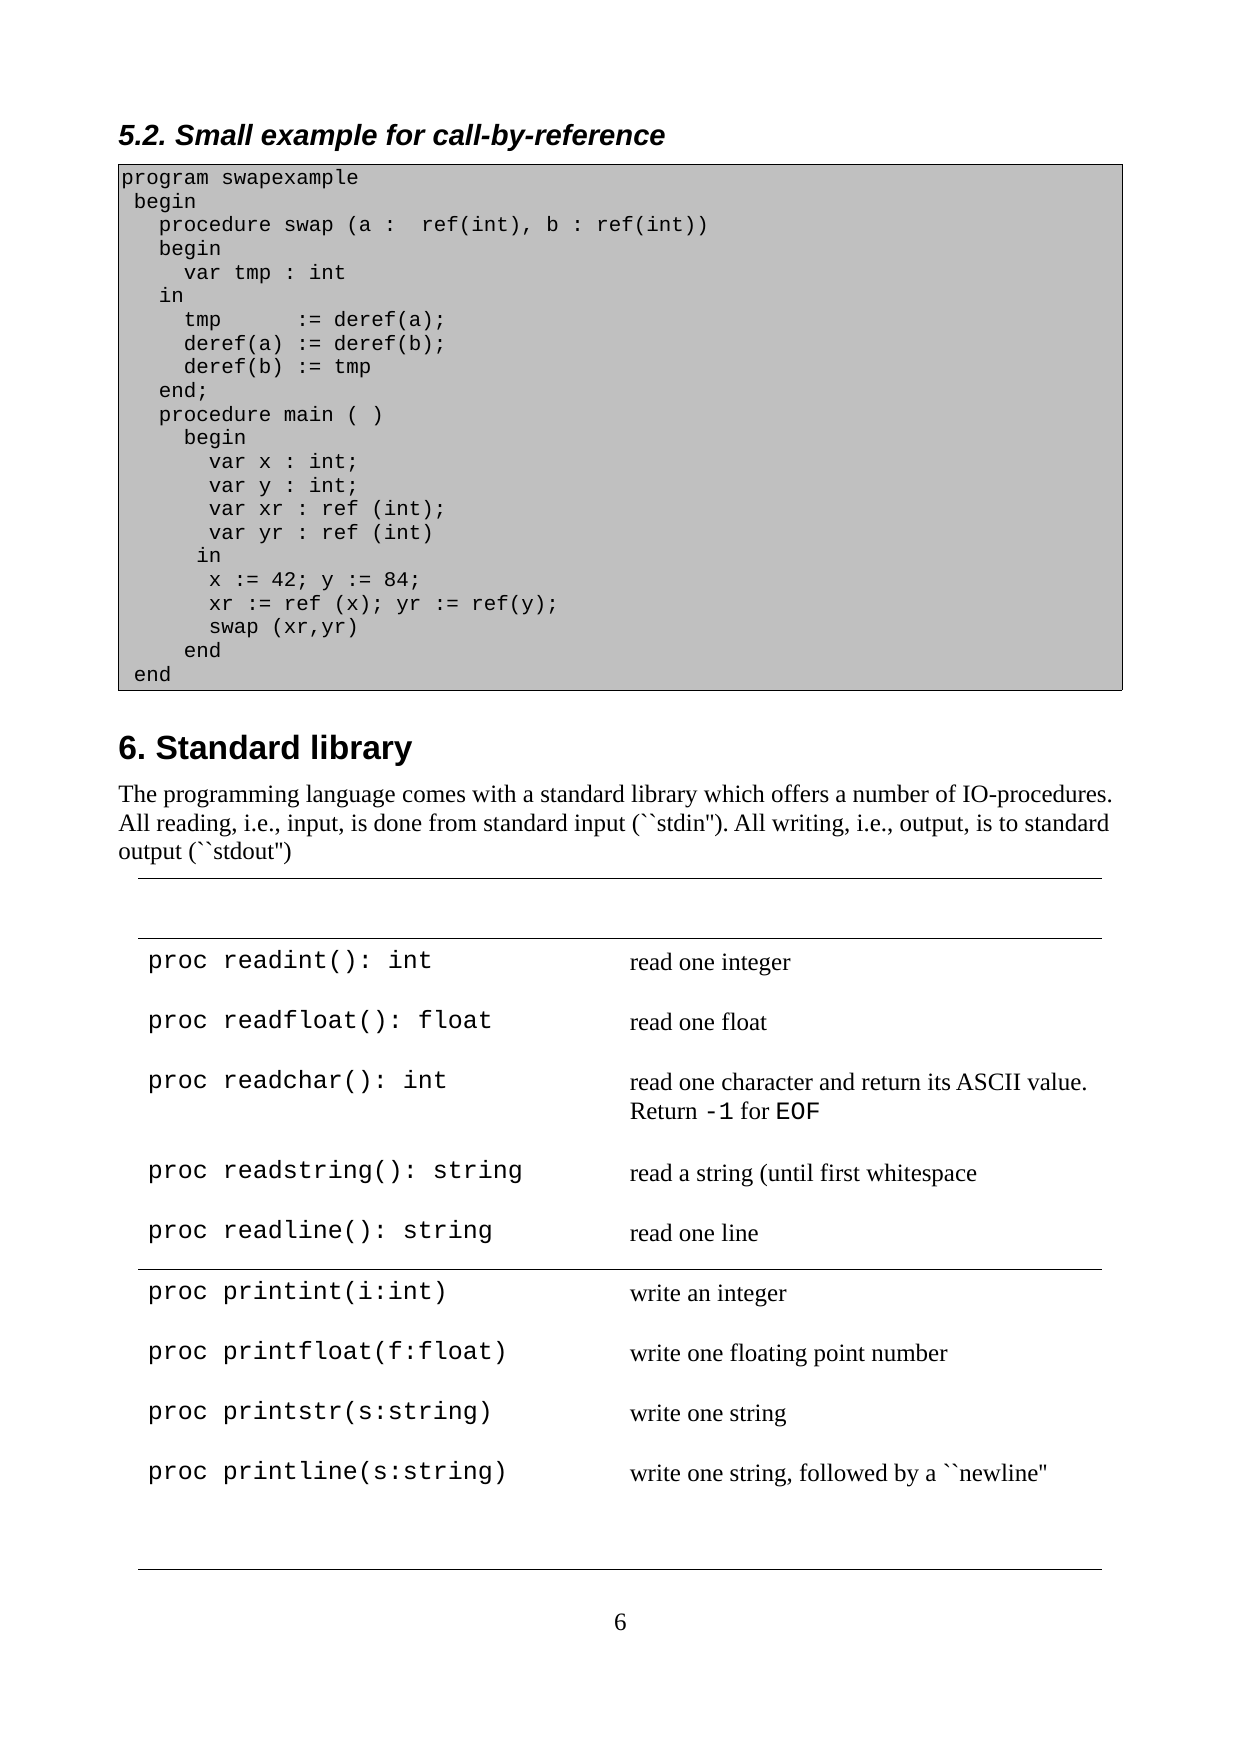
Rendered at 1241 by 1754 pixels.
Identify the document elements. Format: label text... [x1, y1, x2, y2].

table_header [138, 879, 620, 938]
table_cell read one integer [620, 939, 1102, 998]
table_cell read one float [620, 998, 1102, 1058]
text in [119, 542, 1122, 566]
table_cell write one floating point number [620, 1329, 1102, 1389]
text swap (xr,yr) [119, 613, 1122, 637]
subtitle Small example for call-by-reference [118, 118, 1122, 152]
text end [119, 661, 1122, 690]
table_cell write an integer [620, 1270, 1102, 1329]
table_cell read one character and return its ASCII value. Return -1 for EOF [620, 1058, 1102, 1149]
text begin [119, 188, 1122, 211]
subtitle Standard library [118, 728, 1122, 766]
text var tmp : int [119, 259, 1122, 282]
text deref(b) := tmp [119, 353, 1122, 377]
table_header [620, 879, 1102, 938]
table_cell proc readstring(): string [138, 1149, 620, 1209]
table_cell proc readline(): string [138, 1209, 620, 1269]
text var yr : ref (int) [119, 519, 1122, 542]
text in [119, 282, 1122, 306]
table_cell write one string [620, 1389, 1102, 1449]
text tmp := deref(a); [119, 306, 1122, 330]
text var y : int; [119, 472, 1122, 495]
table_cell proc readfloat(): float [138, 998, 620, 1058]
table_cell proc printfloat(f:float) [138, 1329, 620, 1389]
table_cell read a string (until first whitespace [620, 1149, 1102, 1209]
text begin [119, 235, 1122, 259]
text end [119, 637, 1122, 661]
text x := 42; y := 84; [119, 566, 1122, 590]
table_cell write one string, followed by a ``newline'' [620, 1449, 1102, 1509]
table_cell proc printstr(s:string) [138, 1389, 620, 1449]
text var xr : ref (int); [119, 495, 1122, 519]
table_cell proc readint(): int [138, 939, 620, 998]
text end; [119, 377, 1122, 401]
text The programming language comes with a standard library which offers a number of IO-procedures. All reading, i.e., input, is done from standard input (``stdin''). All writing, i.e., output, is to standard output (``stdout'') [118, 779, 1122, 865]
table_cell read one line [620, 1209, 1102, 1269]
text begin [119, 424, 1122, 448]
table_cell [138, 1509, 620, 1569]
table_cell proc readchar(): int [138, 1058, 620, 1149]
text procedure swap (a : ref(int), b : ref(int)) [119, 211, 1122, 235]
table_cell [620, 1509, 1102, 1569]
text procedure main ( ) [119, 401, 1122, 424]
text deref(a) := deref(b); [119, 330, 1122, 353]
table_cell proc printline(s:string) [138, 1449, 620, 1509]
text program swapexample [119, 165, 1122, 188]
table_cell proc printint(i:int) [138, 1270, 620, 1329]
text var x : int; [119, 448, 1122, 472]
text xr := ref (x); yr := ref(y); [119, 590, 1122, 613]
